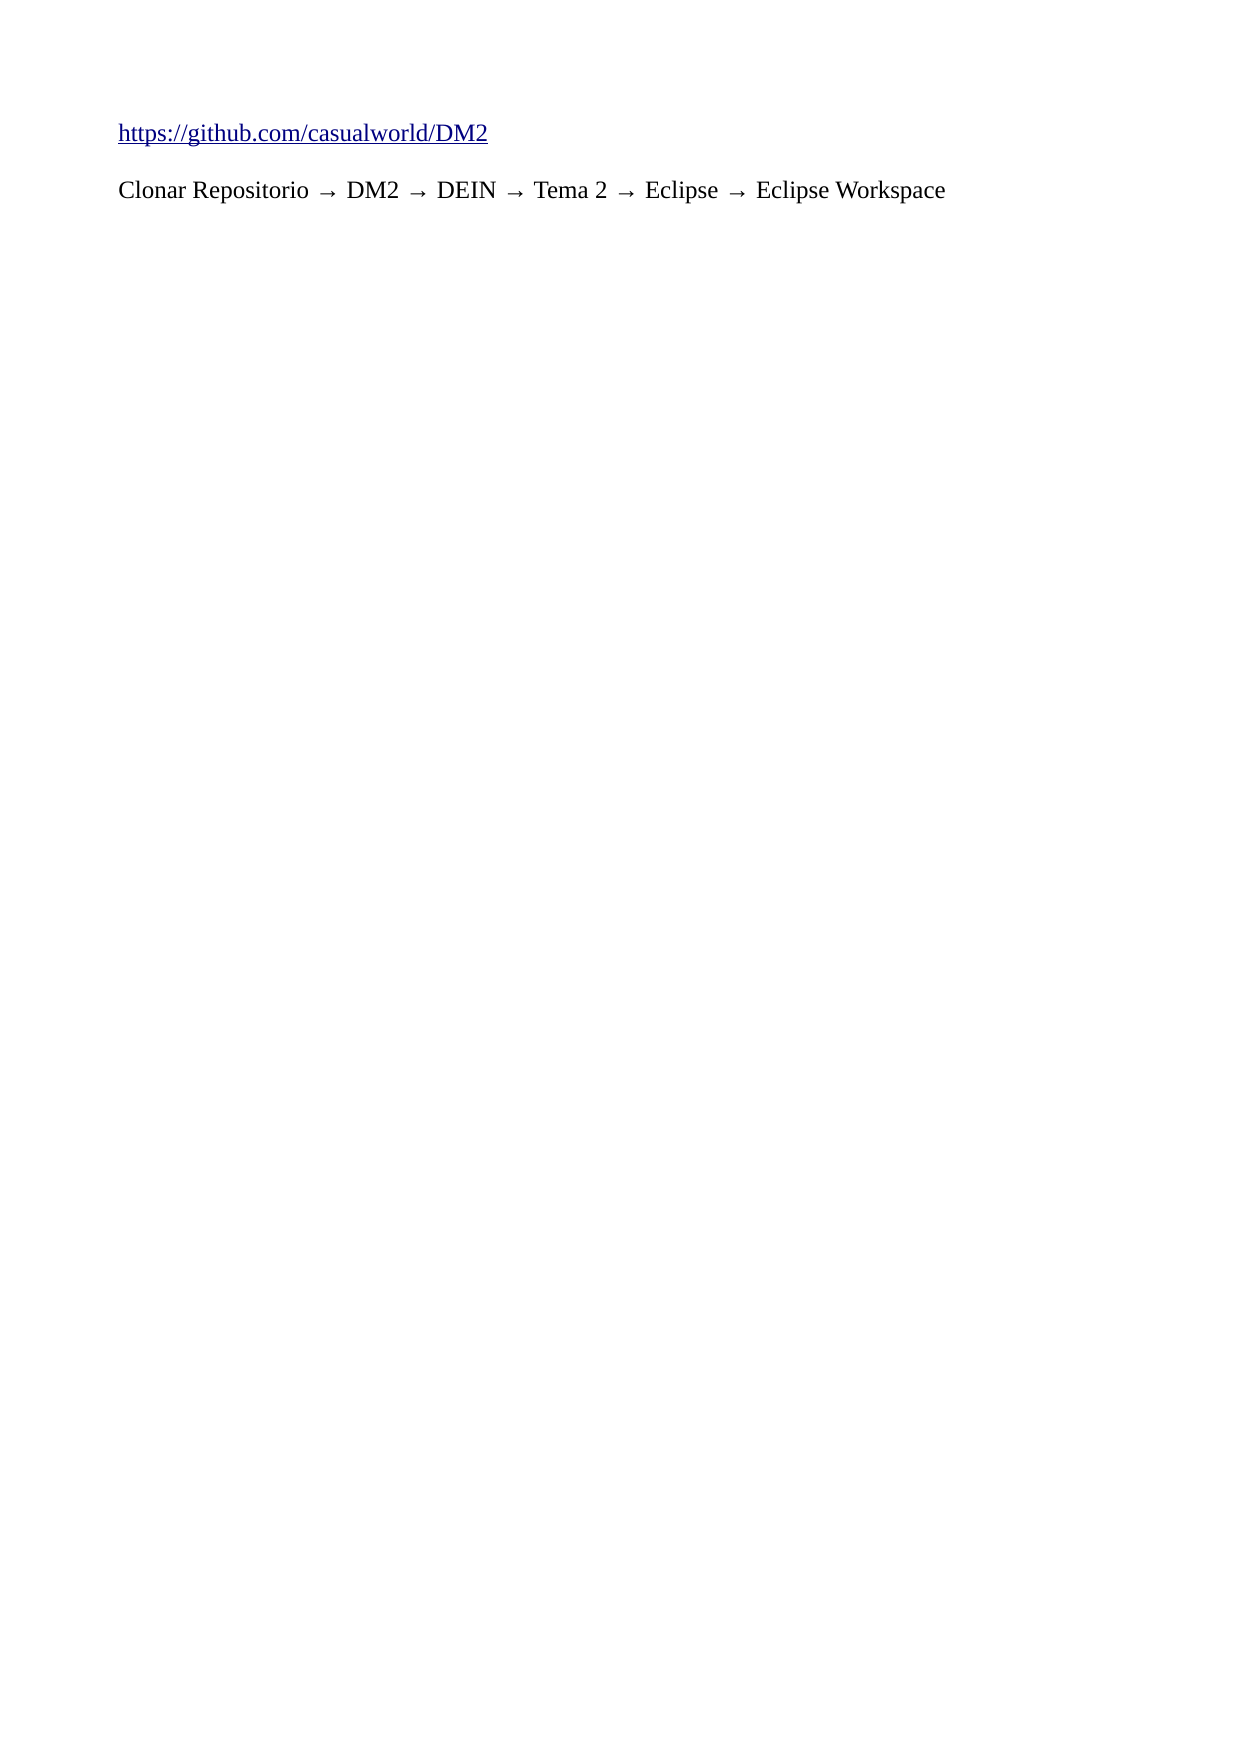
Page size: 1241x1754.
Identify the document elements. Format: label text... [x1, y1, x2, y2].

text https://github.com/casualworld/DM2 [118, 118, 1122, 147]
text Clonar Repositorio → DM2 → DEIN → Tema 2 → Eclipse → Eclipse Workspace [118, 176, 1122, 204]
